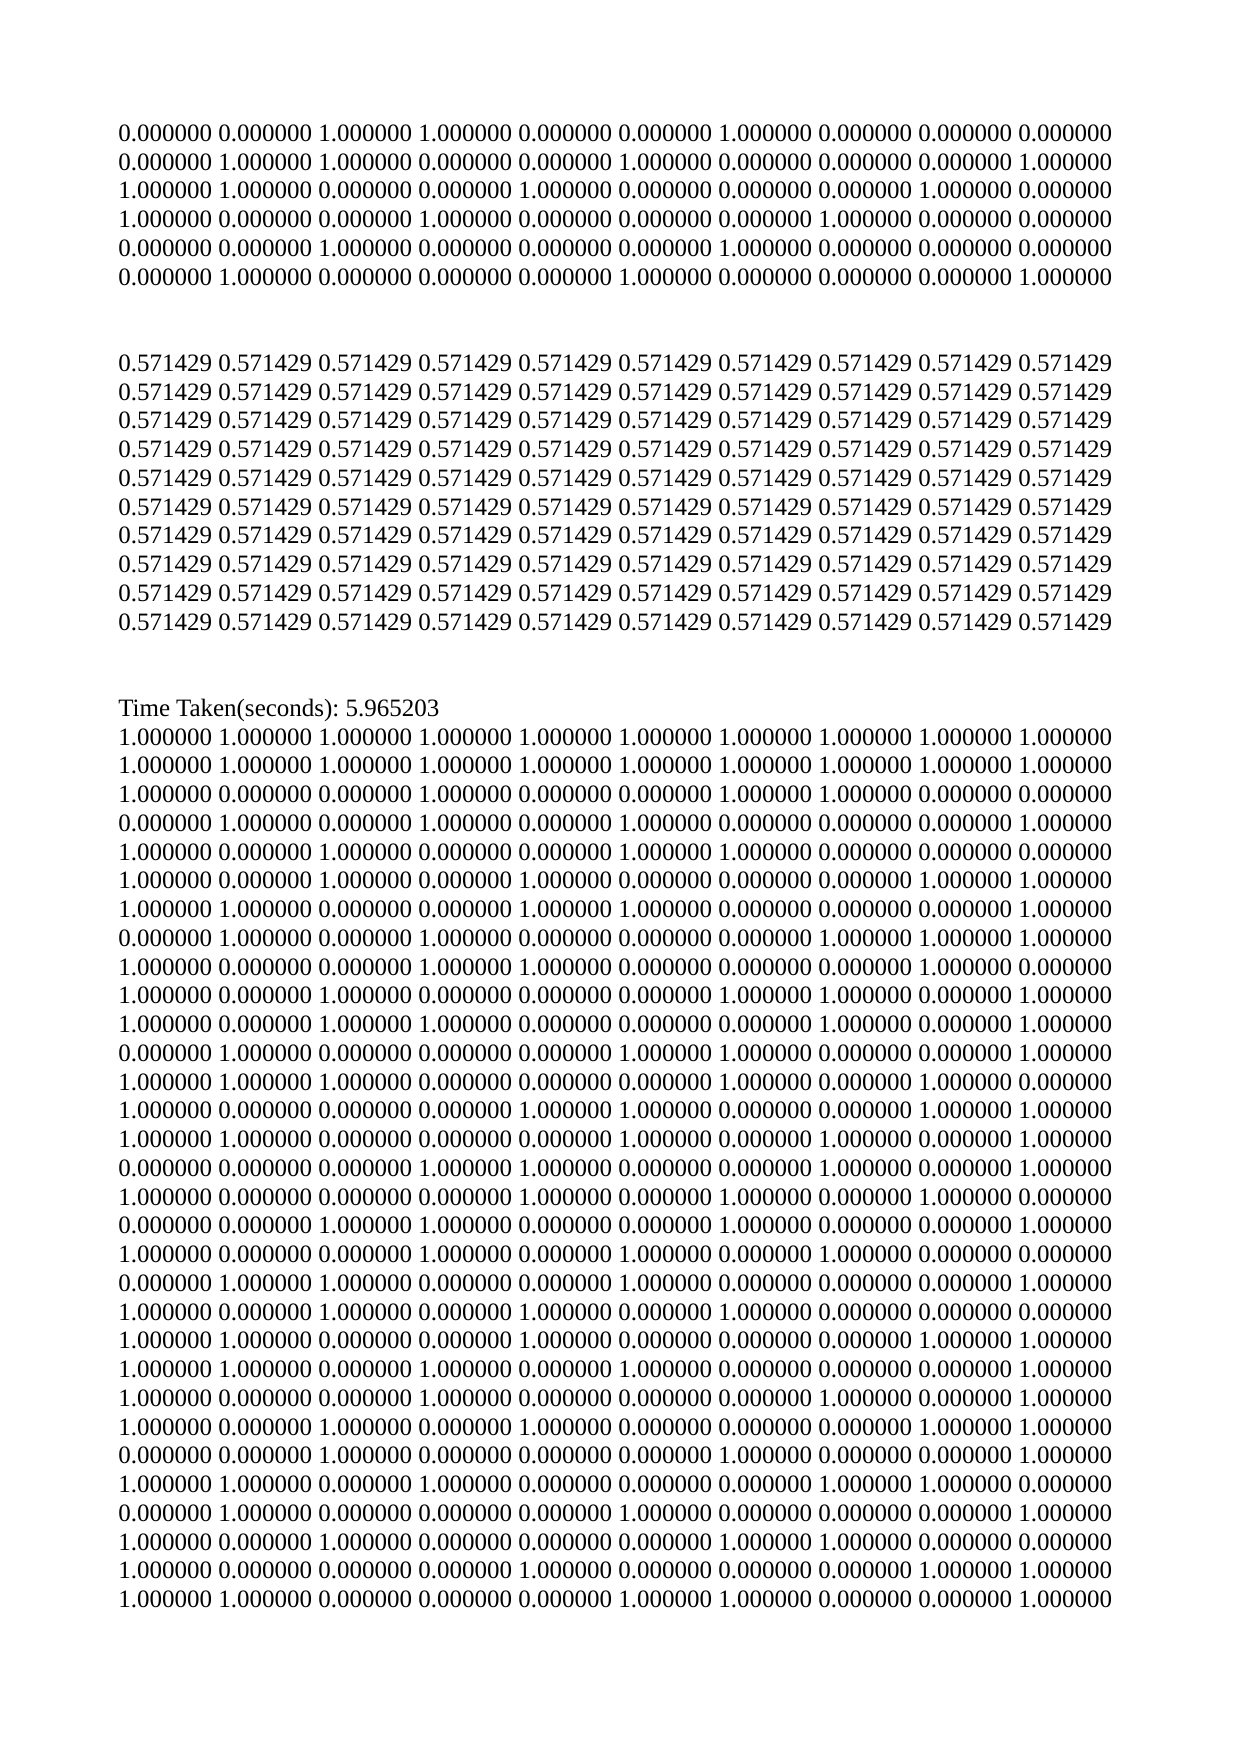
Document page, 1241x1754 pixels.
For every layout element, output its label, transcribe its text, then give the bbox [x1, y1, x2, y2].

text 1.000000 1.000000 0.000000 0.000000 1.000000 1.000000 0.000000 0.000000 0.000000 1.000000 0.000000 1.000000 0.000000 1.000000 0.000000 0.000000 0.000000 1.000000 1.000000 1.000000 [118, 894, 1122, 952]
text 0.571429 0.571429 0.571429 0.571429 0.571429 0.571429 0.571429 0.571429 0.571429 0.571429 [118, 463, 1122, 492]
text 0.000000 0.000000 1.000000 1.000000 0.000000 0.000000 1.000000 0.000000 0.000000 0.000000 [118, 118, 1122, 147]
text 1.000000 1.000000 0.000000 1.000000 0.000000 0.000000 0.000000 1.000000 1.000000 0.000000 0.000000 1.000000 0.000000 0.000000 0.000000 1.000000 0.000000 0.000000 0.000000 1.000000 [118, 1469, 1122, 1527]
text 1.000000 1.000000 0.000000 0.000000 0.000000 1.000000 1.000000 0.000000 0.000000 1.000000 [118, 1584, 1122, 1613]
text 0.571429 0.571429 0.571429 0.571429 0.571429 0.571429 0.571429 0.571429 0.571429 0.571429 [118, 348, 1122, 377]
text 0.571429 0.571429 0.571429 0.571429 0.571429 0.571429 0.571429 0.571429 0.571429 0.571429 [118, 492, 1122, 521]
text 1.000000 1.000000 1.000000 1.000000 1.000000 1.000000 1.000000 1.000000 1.000000 1.000000 1.000000 1.000000 1.000000 1.000000 1.000000 1.000000 1.000000 1.000000 1.000000 1.000000 [118, 722, 1122, 779]
text 1.000000 1.000000 1.000000 0.000000 0.000000 0.000000 1.000000 0.000000 1.000000 0.000000 1.000000 0.000000 0.000000 0.000000 1.000000 1.000000 0.000000 0.000000 1.000000 1.000000 [118, 1067, 1122, 1124]
text 0.571429 0.571429 0.571429 0.571429 0.571429 0.571429 0.571429 0.571429 0.571429 0.571429 [118, 578, 1122, 607]
text Time Taken(seconds): 5.965203 [118, 693, 1122, 722]
text 0.000000 0.000000 1.000000 0.000000 0.000000 0.000000 1.000000 0.000000 0.000000 0.000000 [118, 233, 1122, 262]
text 0.000000 1.000000 0.000000 0.000000 0.000000 1.000000 0.000000 0.000000 0.000000 1.000000 [118, 262, 1122, 291]
text 1.000000 1.000000 0.000000 1.000000 0.000000 1.000000 0.000000 0.000000 0.000000 1.000000 1.000000 0.000000 0.000000 1.000000 0.000000 0.000000 0.000000 1.000000 0.000000 1.000000 [118, 1354, 1122, 1412]
text 0.571429 0.571429 0.571429 0.571429 0.571429 0.571429 0.571429 0.571429 0.571429 0.571429 [118, 377, 1122, 406]
text 0.571429 0.571429 0.571429 0.571429 0.571429 0.571429 0.571429 0.571429 0.571429 0.571429 [118, 607, 1122, 636]
text 1.000000 0.000000 1.000000 0.000000 0.000000 0.000000 1.000000 1.000000 0.000000 0.000000 1.000000 0.000000 0.000000 0.000000 1.000000 0.000000 0.000000 0.000000 1.000000 1.000000 [118, 1527, 1122, 1584]
text 1.000000 0.000000 1.000000 0.000000 1.000000 0.000000 1.000000 0.000000 0.000000 0.000000 1.000000 1.000000 0.000000 0.000000 1.000000 0.000000 0.000000 0.000000 1.000000 1.000000 [118, 1297, 1122, 1354]
text 1.000000 1.000000 0.000000 0.000000 0.000000 1.000000 0.000000 1.000000 0.000000 1.000000 0.000000 0.000000 0.000000 1.000000 1.000000 0.000000 0.000000 1.000000 0.000000 1.000000 [118, 1124, 1122, 1182]
text 0.571429 0.571429 0.571429 0.571429 0.571429 0.571429 0.571429 0.571429 0.571429 0.571429 [118, 521, 1122, 549]
text 1.000000 0.000000 0.000000 1.000000 1.000000 0.000000 0.000000 0.000000 1.000000 0.000000 1.000000 0.000000 1.000000 0.000000 0.000000 0.000000 1.000000 1.000000 0.000000 1.000000 [118, 952, 1122, 1009]
text 0.571429 0.571429 0.571429 0.571429 0.571429 0.571429 0.571429 0.571429 0.571429 0.571429 [118, 406, 1122, 434]
text 1.000000 0.000000 0.000000 0.000000 1.000000 0.000000 1.000000 0.000000 1.000000 0.000000 0.000000 0.000000 1.000000 1.000000 0.000000 0.000000 1.000000 0.000000 0.000000 1.000000 [118, 1182, 1122, 1239]
text 1.000000 1.000000 0.000000 0.000000 1.000000 0.000000 0.000000 0.000000 1.000000 0.000000 [118, 176, 1122, 204]
text 1.000000 0.000000 0.000000 1.000000 0.000000 0.000000 1.000000 1.000000 0.000000 0.000000 0.000000 1.000000 0.000000 1.000000 0.000000 1.000000 0.000000 0.000000 0.000000 1.000000 [118, 779, 1122, 837]
text 1.000000 0.000000 0.000000 1.000000 0.000000 1.000000 0.000000 1.000000 0.000000 0.000000 0.000000 1.000000 1.000000 0.000000 0.000000 1.000000 0.000000 0.000000 0.000000 1.000000 [118, 1239, 1122, 1297]
text 1.000000 0.000000 1.000000 0.000000 0.000000 1.000000 1.000000 0.000000 0.000000 0.000000 1.000000 0.000000 1.000000 0.000000 1.000000 0.000000 0.000000 0.000000 1.000000 1.000000 [118, 837, 1122, 894]
text 1.000000 0.000000 0.000000 1.000000 0.000000 0.000000 0.000000 1.000000 0.000000 0.000000 [118, 204, 1122, 233]
text 0.000000 1.000000 1.000000 0.000000 0.000000 1.000000 0.000000 0.000000 0.000000 1.000000 [118, 147, 1122, 176]
text 0.571429 0.571429 0.571429 0.571429 0.571429 0.571429 0.571429 0.571429 0.571429 0.571429 [118, 549, 1122, 578]
text 1.000000 0.000000 1.000000 1.000000 0.000000 0.000000 0.000000 1.000000 0.000000 1.000000 0.000000 1.000000 0.000000 0.000000 0.000000 1.000000 1.000000 0.000000 0.000000 1.000000 [118, 1009, 1122, 1067]
text 1.000000 0.000000 1.000000 0.000000 1.000000 0.000000 0.000000 0.000000 1.000000 1.000000 0.000000 0.000000 1.000000 0.000000 0.000000 0.000000 1.000000 0.000000 0.000000 1.000000 [118, 1412, 1122, 1469]
text 0.571429 0.571429 0.571429 0.571429 0.571429 0.571429 0.571429 0.571429 0.571429 0.571429 [118, 434, 1122, 463]
